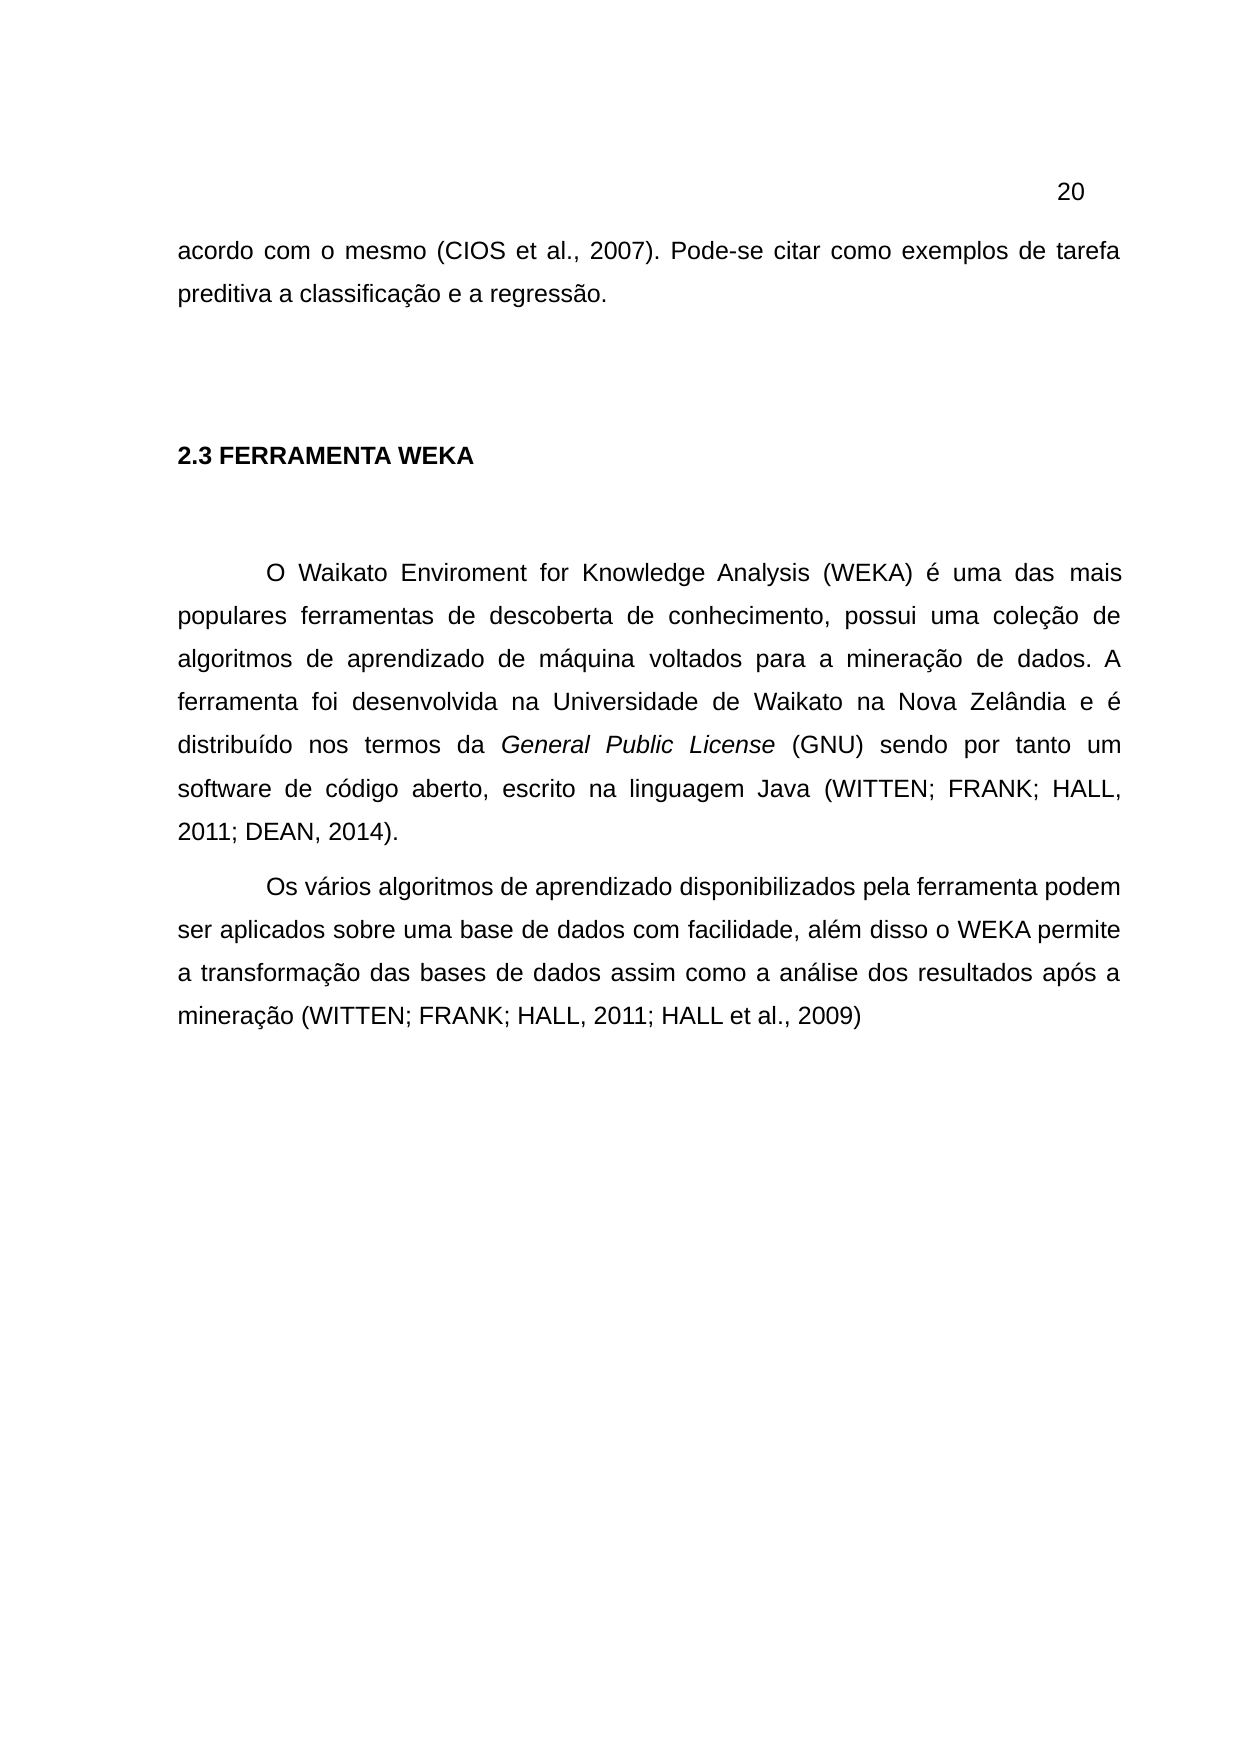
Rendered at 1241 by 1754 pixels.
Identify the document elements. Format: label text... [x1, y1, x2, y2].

text 2.3 FERRAMENTA WEKA [177, 441, 1122, 469]
text Os vários algoritmos de aprendizado disponibilizados pela ferramenta podem ser aplicados sobre uma base de dados com facilidade, além disso o WEKA permite a transformação das bases de dados assim como a análise dos resultados após a mineração (WITTEN; FRANK; HALL, 2011; HALL et al., 2009) [177, 872, 1122, 1030]
text O Waikato Enviroment for Knowledge Analysis (WEKA) é uma das mais populares ferramentas de descoberta de conhecimento, possui uma coleção de algoritmos de aprendizado de máquina voltados para a mineração de dados. A ferramenta foi desenvolvida na Universidade de Waikato na Nova Zelândia e é distribuído nos termos da General Public License (GNU) sendo por tanto um software de código aberto, escrito na linguagem Java (WITTEN; FRANK; HALL, 2011; DEAN, 2014). [177, 558, 1122, 845]
text acordo com o mesmo (CIOS et al., 2007). Pode-se citar como exemplos de tarefa preditiva a classificação e a regressão. [177, 236, 1122, 308]
